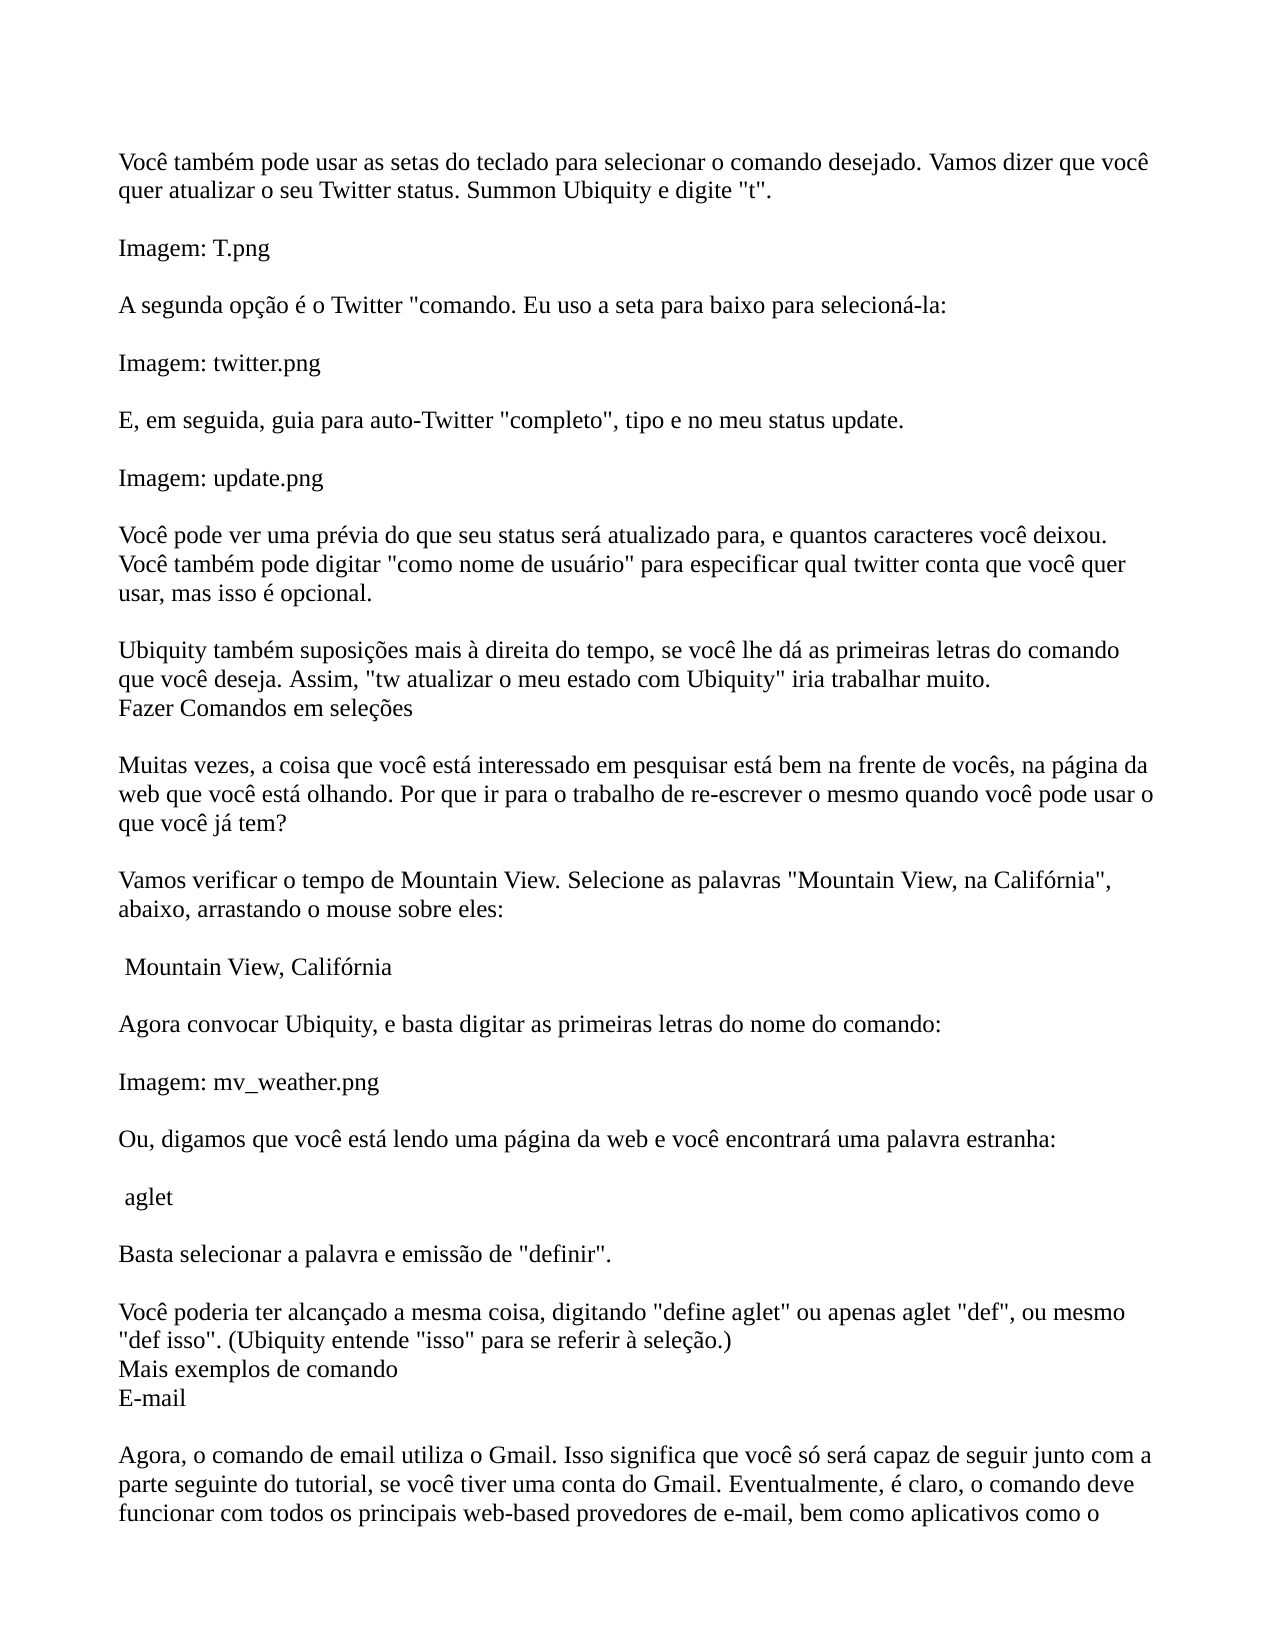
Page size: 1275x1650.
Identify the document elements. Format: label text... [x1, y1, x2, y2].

text Você também pode usar as setas do teclado para selecionar o comando desejado. Vamos dizer que você quer atualizar o seu Twitter status. Summon Ubiquity e digite "t". Imagem: T.png A segunda opção é o Twitter "comando. Eu uso a seta para baixo para selecioná-la: Imagem: twitter.png E, em seguida, guia para auto-Twitter "completo", tipo e no meu status update. Imagem: update.png Você pode ver uma prévia do que seu status será atualizado para, e quantos caracteres você deixou. Você também pode digitar "como nome de usuário" para especificar qual twitter conta que você quer usar, mas isso é opcional. Ubiquity também suposições mais à direita do tempo, se você lhe dá as primeiras letras do comando que você deseja. Assim, "tw atualizar o meu estado com Ubiquity" iria trabalhar muito. Fazer Comandos em seleções Muitas vezes, a coisa que você está interessado em pesquisar está bem na frente de vocês, na página da web que você está olhando. Por que ir para o trabalho de re-escrever o mesmo quando você pode usar o que você já tem? Vamos verificar o tempo de Mountain View. Selecione as palavras "Mountain View, na Califórnia", abaixo, arrastando o mouse sobre eles: Mountain View, Califórnia Agora convocar Ubiquity, e basta digitar as primeiras letras do nome do comando: Imagem: mv_weather.png Ou, digamos que você está lendo uma página da web e você encontrará uma palavra estranha: aglet Basta selecionar a palavra e emissão de "definir". Você poderia ter alcançado a mesma coisa, digitando "define aglet" ou apenas aglet "def", ou mesmo "def isso". (Ubiquity entende "isso" para se referir à seleção.) Mais exemplos de comando E-mail Agora, o comando de email utiliza o Gmail. Isso significa que você só será capaz de seguir junto com a parte seguinte do tutorial, se você tiver uma conta do Gmail. Eventualmente, é claro, o comando deve funcionar com todos os principais web-based provedores de e-mail, bem como aplicativos como o [118, 118, 1157, 1527]
